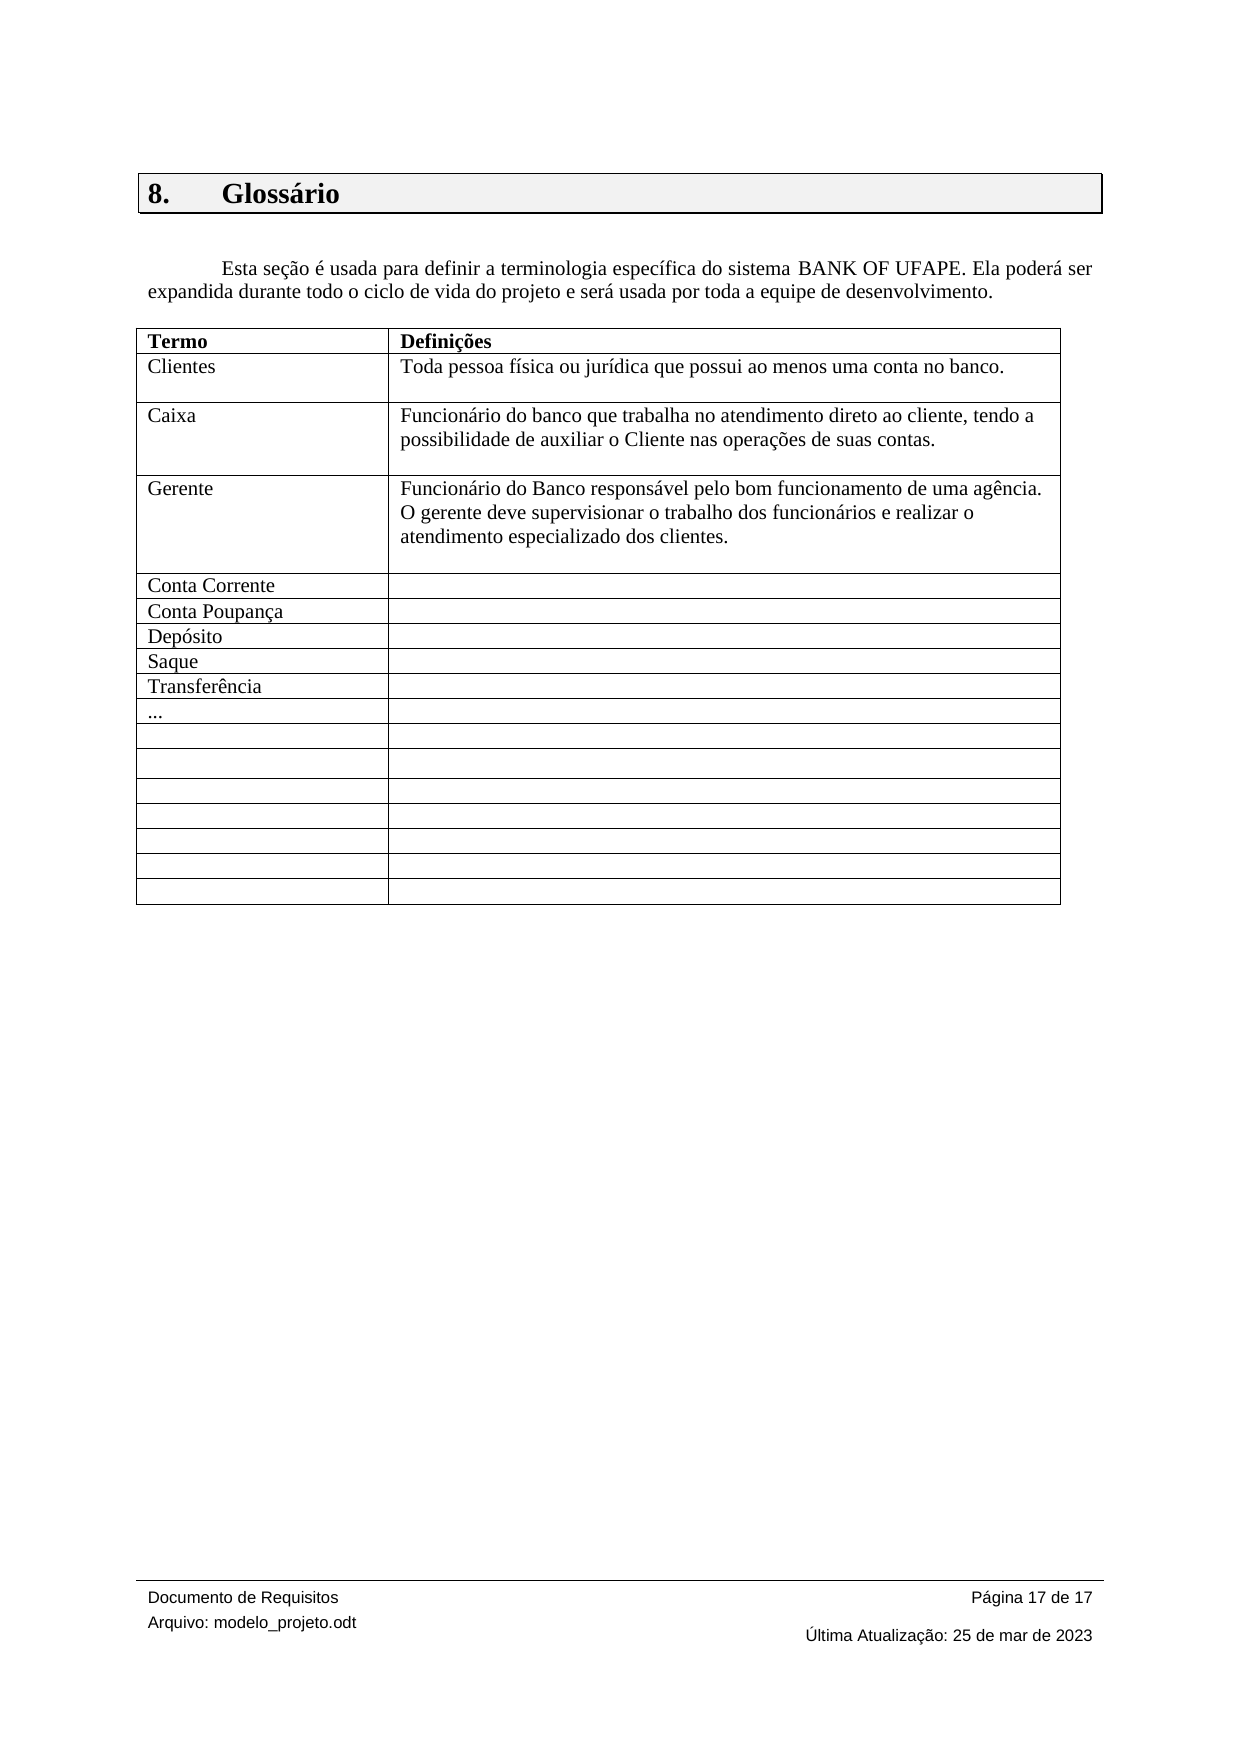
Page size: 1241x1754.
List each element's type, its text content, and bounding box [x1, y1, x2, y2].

subtitle Glossário [139, 174, 1101, 212]
table_cell [389, 599, 1060, 623]
table_cell [389, 749, 1060, 778]
table_cell [137, 724, 388, 748]
table_cell Clientes [137, 354, 388, 402]
table_cell [137, 779, 388, 803]
table_cell Transferência [137, 674, 388, 698]
table_cell Gerente [137, 476, 388, 572]
table_cell [137, 829, 388, 853]
table_cell [389, 854, 1060, 878]
table_cell [389, 829, 1060, 853]
table_cell [389, 624, 1060, 648]
table_cell Toda pessoa física ou jurídica que possui ao menos uma conta no banco. [389, 354, 1060, 402]
table_cell [389, 804, 1060, 828]
table_cell [137, 749, 388, 778]
table_cell Conta Poupança [137, 599, 388, 623]
table_cell Funcionário do Banco responsável pelo bom funcionamento de uma agência. O gerente deve supervisionar o trabalho dos funcionários e realizar o atendimento especializado dos clientes. [389, 476, 1060, 572]
table_cell Depósito [137, 624, 388, 648]
table_cell [389, 674, 1060, 698]
table_cell [389, 879, 1060, 903]
table_cell Funcionário do banco que trabalha no atendimento direto ao cliente, tendo a possibilidade de auxiliar o Cliente nas operações de suas contas. [389, 403, 1060, 475]
table_cell [389, 724, 1060, 748]
table_cell Saque [137, 649, 388, 673]
table_cell [389, 779, 1060, 803]
table_header Definições [389, 329, 1060, 353]
table_cell [389, 649, 1060, 673]
table_cell [137, 804, 388, 828]
table_cell [389, 574, 1060, 597]
table_cell [137, 879, 388, 903]
table_cell Conta Corrente [137, 574, 388, 597]
table_header Termo [137, 329, 388, 353]
table_cell [137, 854, 388, 878]
table_cell ... [137, 699, 388, 723]
text Esta seção é usada para definir a terminologia específica do sistema BANK OF UFAPE. Ela poderá ser expandida durante todo o ciclo de vida do projeto e será usada por toda a equipe de desenvolvimento. [148, 255, 1092, 303]
table_cell Caixa [137, 403, 388, 475]
table_cell [389, 699, 1060, 723]
